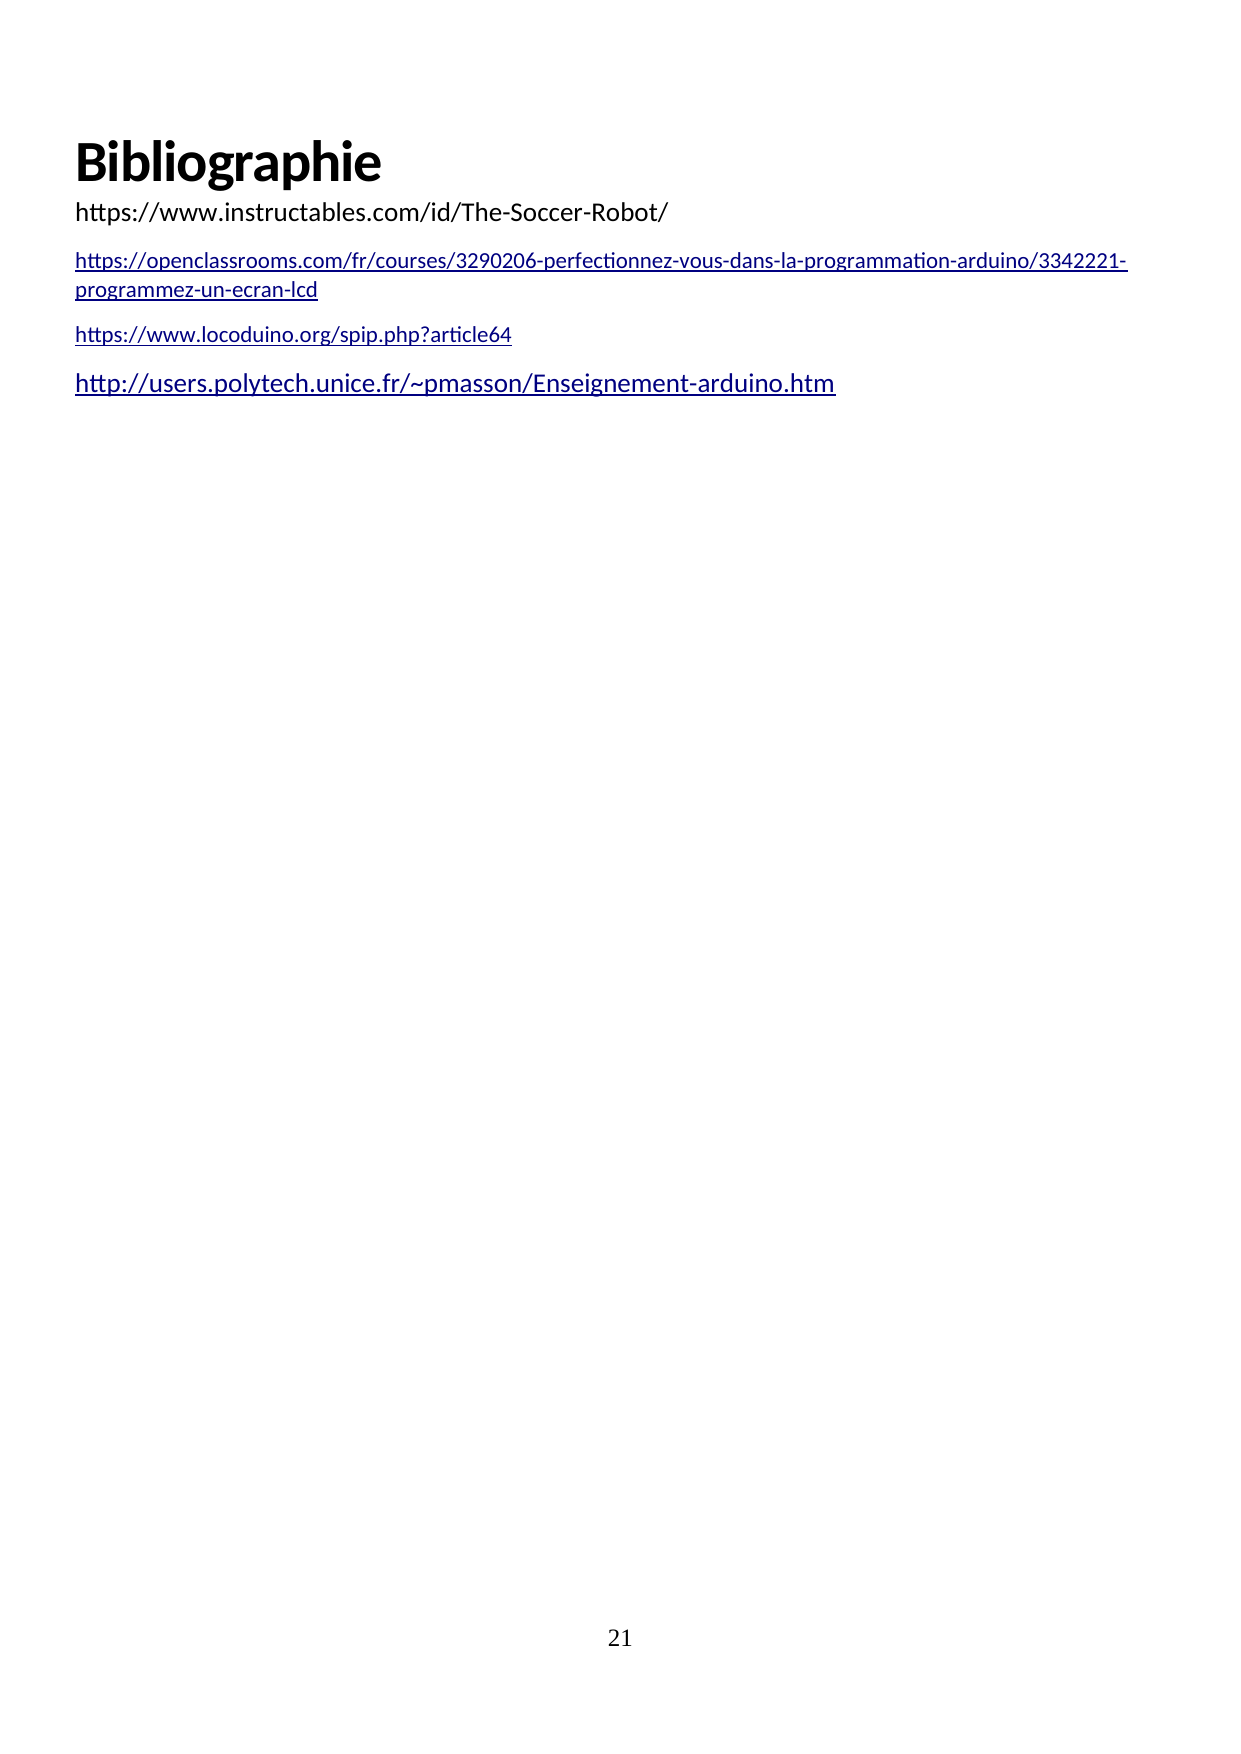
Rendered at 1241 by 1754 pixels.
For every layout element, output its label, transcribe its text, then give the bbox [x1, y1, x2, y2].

text https://www.locoduino.org/spip.php?article64 [75, 321, 1165, 349]
text https://openclassrooms.com/fr/courses/3290206-perfectionnez-vous-dans-la-programmation-arduino/3342221-programmez-un-ecran-lcd [75, 246, 1165, 303]
text Bibliographie [75, 124, 1165, 196]
text https://www.instructables.com/id/The-Soccer-Robot/ [75, 196, 1165, 229]
text http://users.polytech.unice.fr/~pmasson/Enseignement-arduino.htm [75, 366, 1165, 399]
